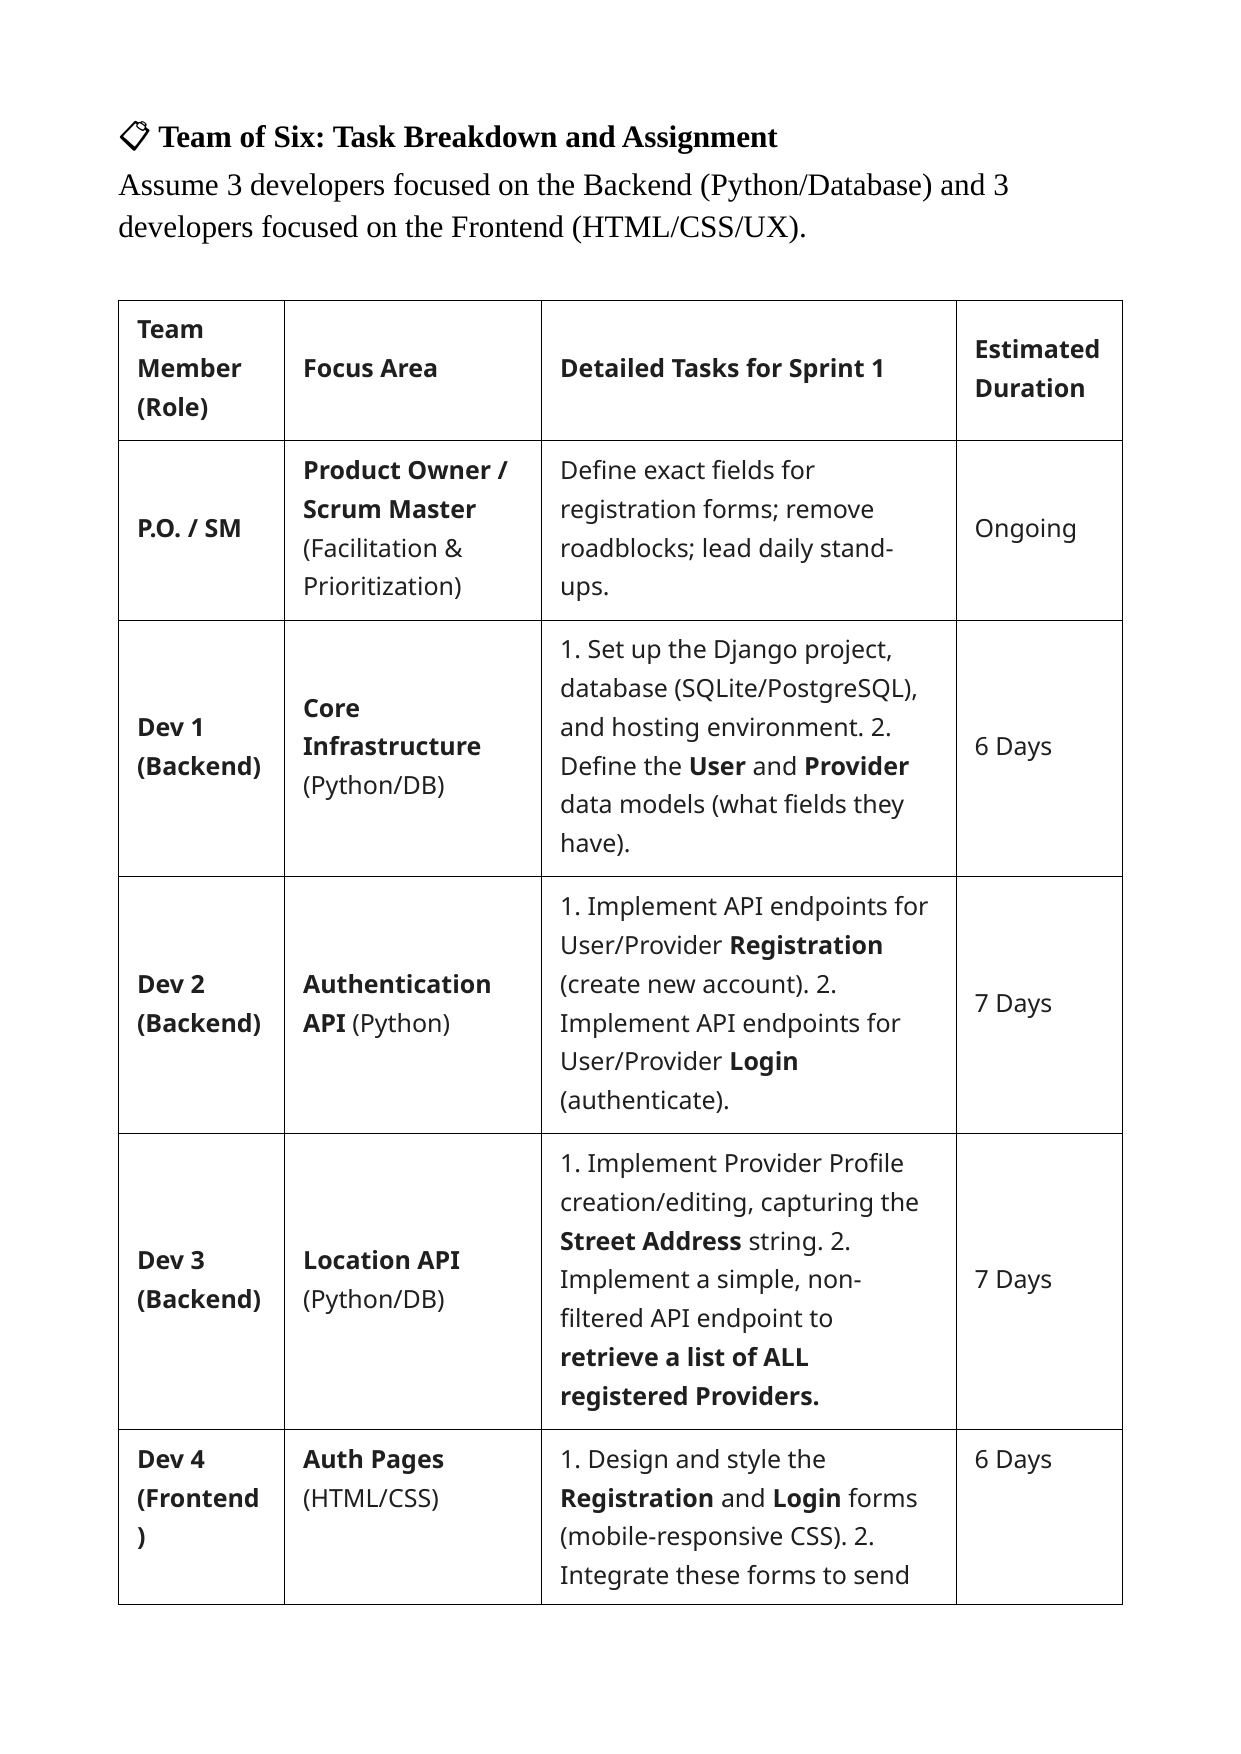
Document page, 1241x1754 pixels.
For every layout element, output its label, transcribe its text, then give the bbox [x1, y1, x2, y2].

table_header Estimated Duration [957, 301, 1122, 440]
table_cell Authentication API (Python) [285, 877, 541, 1133]
table_cell Dev 1 (Backend) [119, 621, 284, 876]
table_cell 6 Days [957, 1430, 1122, 1604]
table_cell 1. Design and style the Registration and Login forms (mobile-responsive CSS). 2. Integrate these forms to send [542, 1430, 956, 1604]
table_cell Product Owner / Scrum Master (Facilitation & Prioritization) [285, 441, 541, 619]
table_cell Auth Pages (HTML/CSS) [285, 1430, 541, 1604]
table_cell Ongoing [957, 441, 1122, 619]
table_cell 7 Days [957, 877, 1122, 1133]
subtitle 📋 Team of Six: Task Breakdown and Assignment [118, 118, 1122, 154]
table_cell Dev 4 (Frontend) [119, 1430, 284, 1604]
table_cell Define exact fields for registration forms; remove roadblocks; lead daily stand-ups. [542, 441, 956, 619]
table_cell 1. Implement API endpoints for User/Provider Registration (create new account). 2. Implement API endpoints for User/Provider Login (authenticate). [542, 877, 956, 1133]
table_cell 1. Set up the Django project, database (SQLite/PostgreSQL), and hosting environment. 2. Define the User and Provider data models (what fields they have). [542, 621, 956, 876]
table_cell Dev 2 (Backend) [119, 877, 284, 1133]
text Assume 3 developers focused on the Backend (Python/Database) and 3 developers focused on the Frontend (HTML/CSS/UX). [118, 167, 1122, 244]
table_cell 7 Days [957, 1134, 1122, 1429]
table_cell Location API (Python/DB) [285, 1134, 541, 1429]
table_cell P.O. / SM [119, 441, 284, 619]
table_cell Core Infrastructure (Python/DB) [285, 621, 541, 876]
table_cell Dev 3 (Backend) [119, 1134, 284, 1429]
table_header Team Member (Role) [119, 301, 284, 440]
table_header Focus Area [285, 301, 541, 440]
table_header Detailed Tasks for Sprint 1 [542, 301, 956, 440]
table_cell 6 Days [957, 621, 1122, 876]
table_cell 1. Implement Provider Profile creation/editing, capturing the Street Address string. 2. Implement a simple, non-filtered API endpoint to retrieve a list of ALL registered Providers. [542, 1134, 956, 1429]
